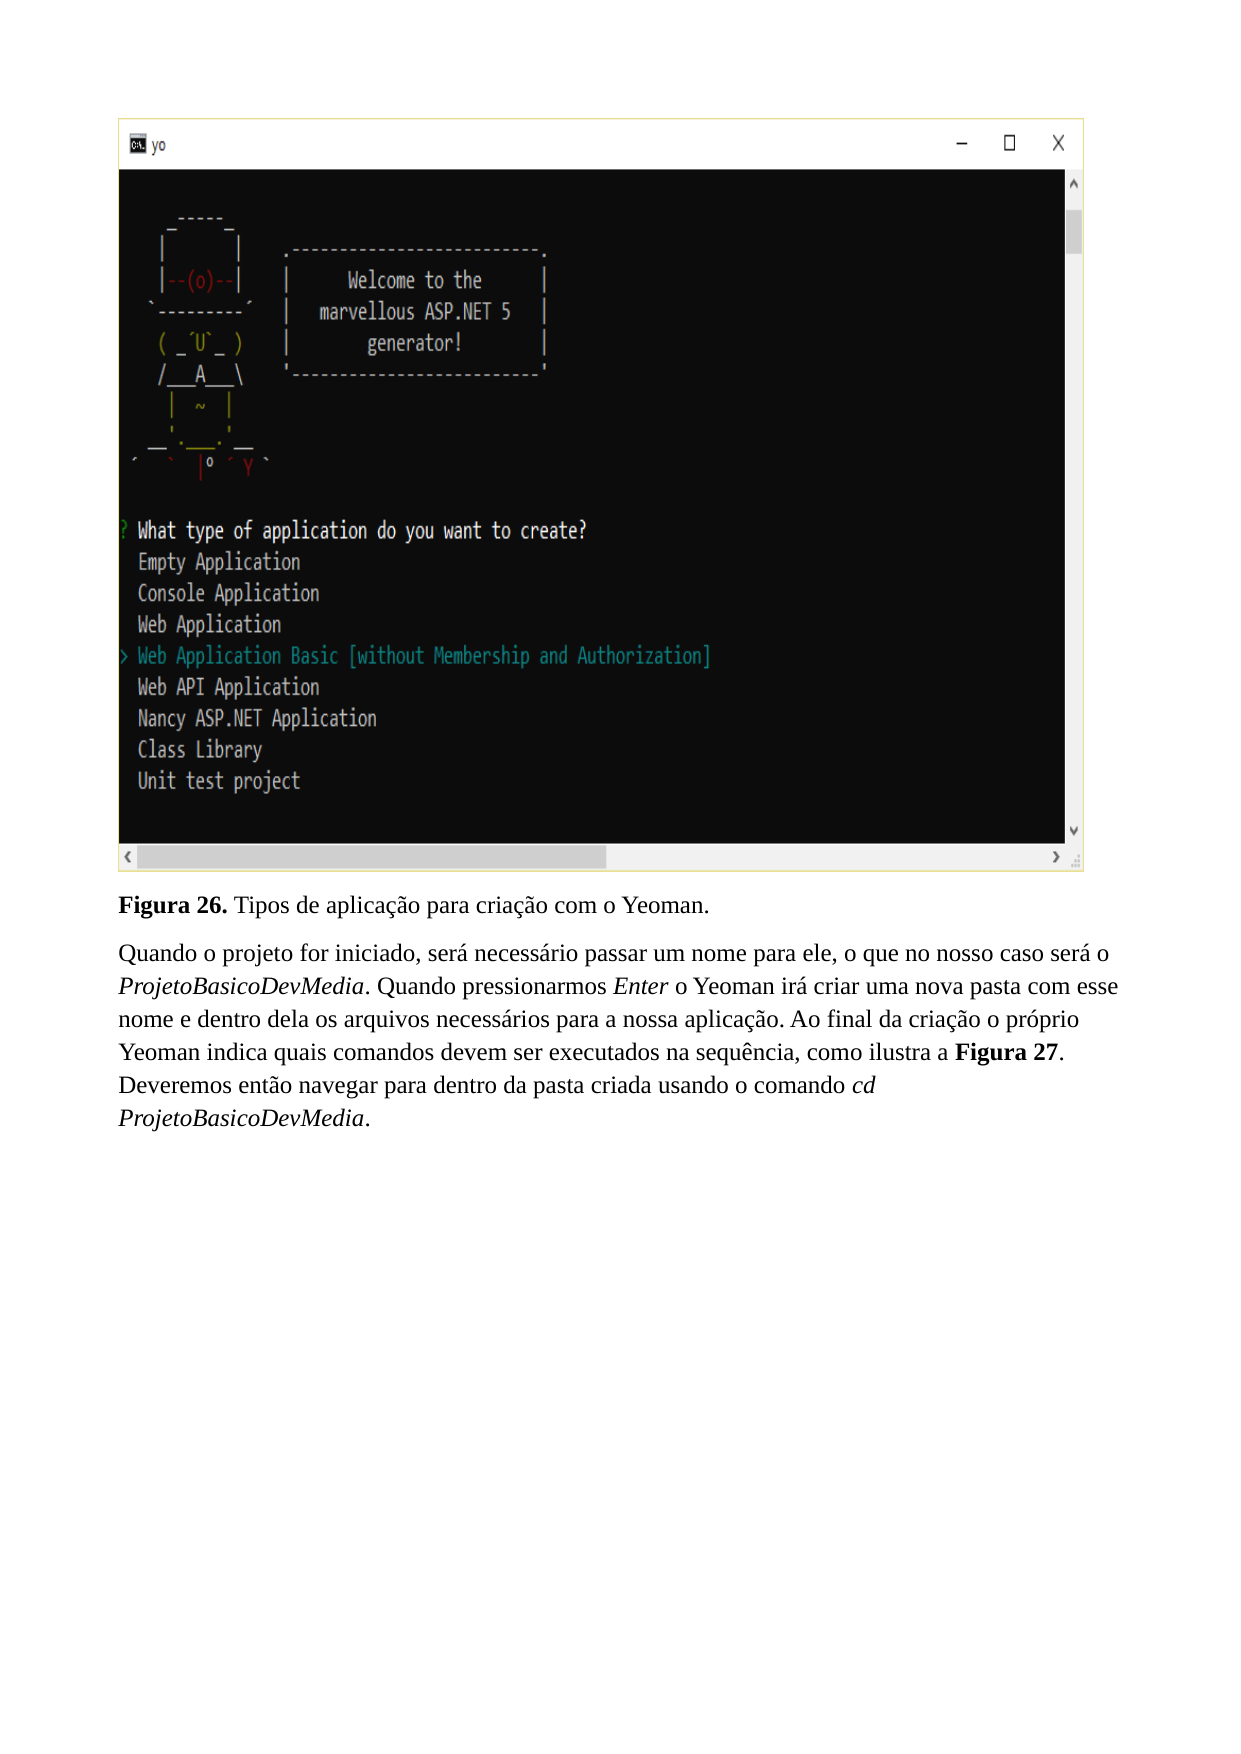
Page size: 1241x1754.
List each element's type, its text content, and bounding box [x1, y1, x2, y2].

text Quando o projeto for iniciado, será necessário passar um nome para ele, o que no nosso caso será o ProjetoBasicoDevMedia. Quando pressionarmos Enter o Yeoman irá criar uma nova pasta com esse nome e dentro dela os arquivos necessários para a nossa aplicação. Ao final da criação o próprio Yeoman indica quais comandos devem ser executados na sequência, como ilustra a Figura 27. Deveremos então navegar para dentro da pasta criada usando o comando cd ProjetoBasicoDevMedia. [118, 938, 1122, 1132]
picture [118, 118, 1084, 872]
text Figura 26. Tipos de aplicação para criação com o Yeoman. [118, 890, 1122, 919]
